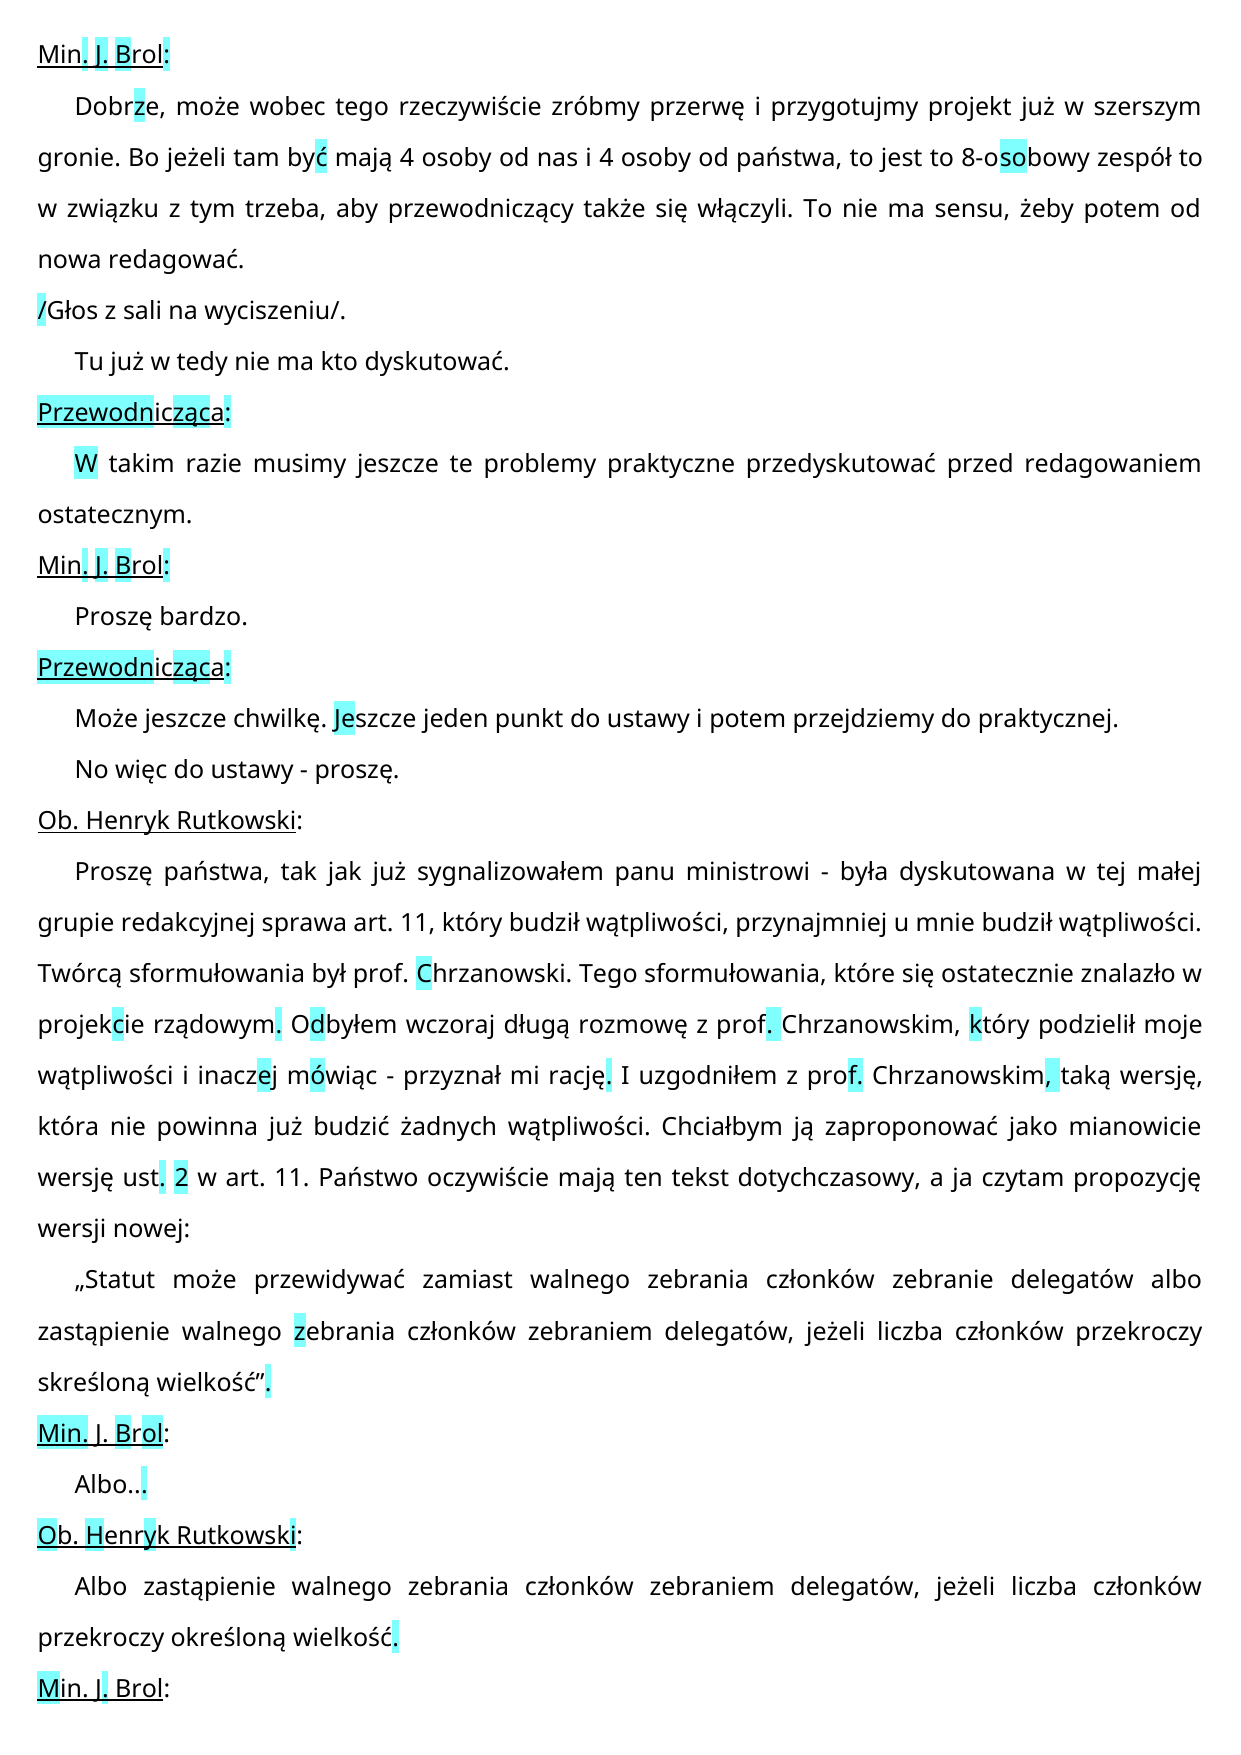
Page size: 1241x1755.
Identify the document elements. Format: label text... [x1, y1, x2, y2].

text Tu już w tedy nie ma kto dyskutować. [37, 343, 1203, 377]
text Proszę państwa, tak jak już sygnalizowałem panu ministrowi - była dyskutowana w tej małej grupie redakcyjnej sprawa art. 11, który budził wątpliwości, przynajmniej u mnie budził wątpliwości. Twórcą sformułowania był prof. Chrzanowski. Tego sformułowania, które się ostatecznie znalazło w projekcie rządowym. Odbyłem wczoraj długą rozmowę z prof. Chrzanowskim, który podzielił moje wątpliwości i inaczej mówiąc - przyznał mi rację. I uzgodniłem z prof. Chrzanowskim, taką wersję, która nie powinna już budzić żadnych wątpliwości. Chciałbym ją zaproponować jako mianowicie wersję ust. 2 w art. 11. Państwo oczywiście mają ten tekst dotychczasowy, a ja czytam propozycję wersji nowej: [37, 854, 1203, 1245]
text Min. J. Brol: [37, 1671, 1203, 1704]
text Dobrze, może wobec tego rzeczywiście zróbmy przerwę i przygotujmy projekt już w szerszym gronie. Bo jeżeli tam być mają 4 osoby od nas i 4 osoby od państwa, to jest to 8-osobowy zespół to w związku z tym trzeba, aby przewodniczący także się włączyli. To nie ma sensu, żeby potem od nowa redagować. [37, 88, 1203, 275]
text No więc do ustawy - proszę. [37, 752, 1203, 786]
text Min. J. Brol: [37, 37, 1203, 71]
text /Głos z sali na wyciszeniu/. [37, 292, 1203, 326]
text Min. J. Brol: [37, 1415, 1203, 1449]
text Przewodnicząca: [37, 650, 1203, 684]
text Może jeszcze chwilkę. Jeszcze jeden punkt do ustawy i potem przejdziemy do praktycznej. [37, 701, 1203, 735]
text Albo zastąpienie walnego zebrania członków zebraniem delegatów, jeżeli liczba członków przekroczy określoną wielkość. [37, 1568, 1203, 1653]
text Ob. Henryk Rutkowski: [37, 1517, 1203, 1551]
text W takim razie musimy jeszcze te problemy praktyczne przedyskutować przed redagowaniem ostatecznym. [37, 446, 1203, 531]
text Min. J. Brol: [37, 548, 1203, 582]
text Ob. Henryk Rutkowski: [37, 803, 1203, 837]
text Proszę bardzo. [37, 599, 1203, 633]
text Przewodnicząca: [37, 394, 1203, 428]
text Albo... [37, 1466, 1203, 1500]
text „Statut może przewidywać zamiast walnego zebrania członków zebranie delegatów albo zastąpienie walnego zebrania członków zebraniem delegatów, jeżeli liczba członków przekroczy skreśloną wielkość”. [37, 1262, 1203, 1398]
